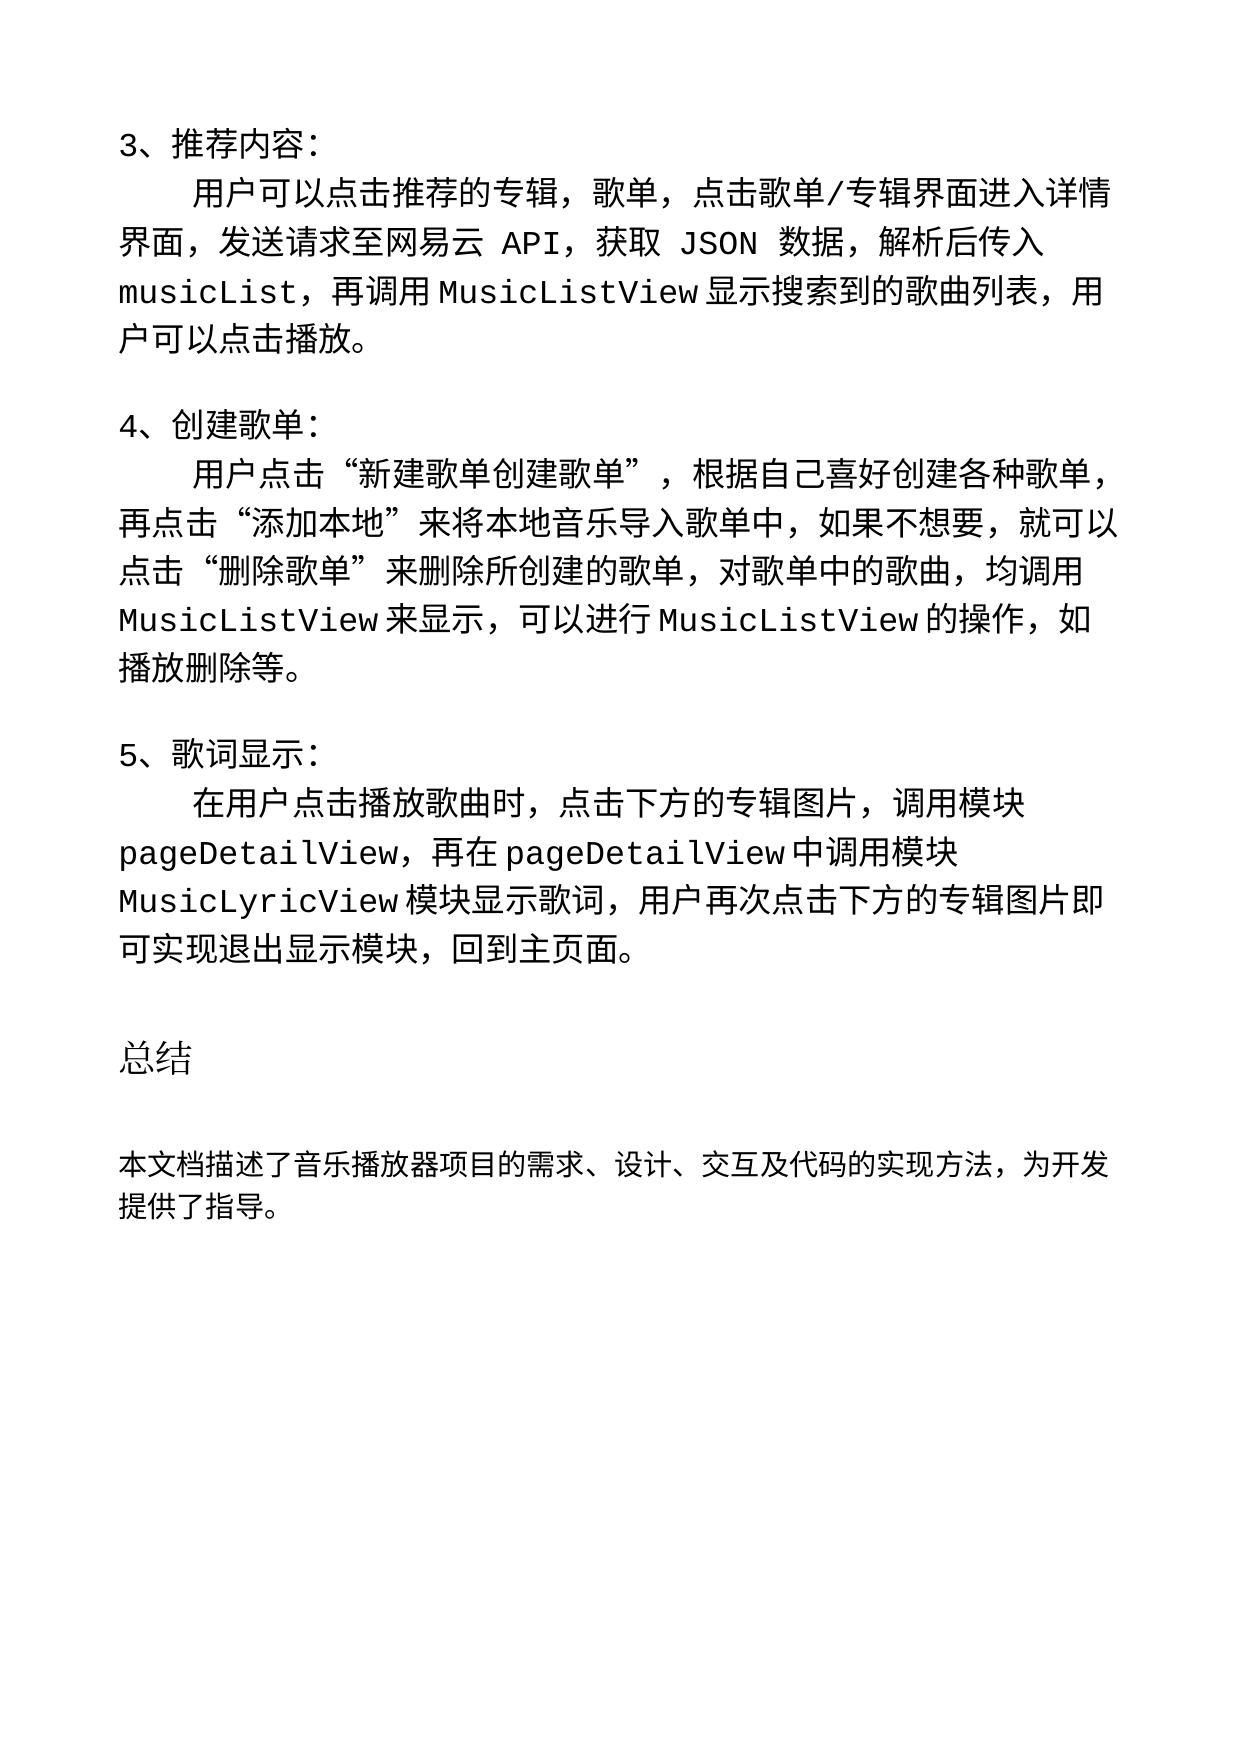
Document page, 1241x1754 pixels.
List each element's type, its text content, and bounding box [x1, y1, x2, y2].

text 本文档描述了音乐播放器项目的需求、设计、交互及代码的实现方法，为开发提供了指导。 [118, 1142, 1122, 1264]
text 2、搜索功能： 用户输入关键字，点击“搜索”，调用doSearch，发送请求至网易云 API，获取 JSON 数据，解析后传入 musicList，再调用MusicListView显示搜索到的歌曲列表，用户可以点击播放。 3、推荐内容： 用户可以点击推荐的专辑，歌单，点击歌单/专辑界面进入详情界面，发送请求至网易云 API，获取 JSON 数据，解析后传入musicList，再调用MusicListView显示搜索到的歌曲列表，用户可以点击播放。 4、创建歌单： 用户点击“新建歌单创建歌单”，根据自己喜好创建各种歌单，再点击“添加本地”来将本地音乐导入歌单中，如果不想要，就可以点击“删除歌单”来删除所创建的歌单，对歌单中的歌曲，均调用MusicListView来显示，可以进行MusicListView的操作，如播放删除等。 5、歌词显示： 在用户点击播放歌曲时，点击下方的专辑图片，调用模块pageDetailView，再在pageDetailView中调用模块 MusicLyricView模块显示歌词，用户再次点击下方的专辑图片即可实现退出显示模块，回到主页面。 [118, 118, 1122, 971]
text 总结 [118, 1029, 1122, 1083]
